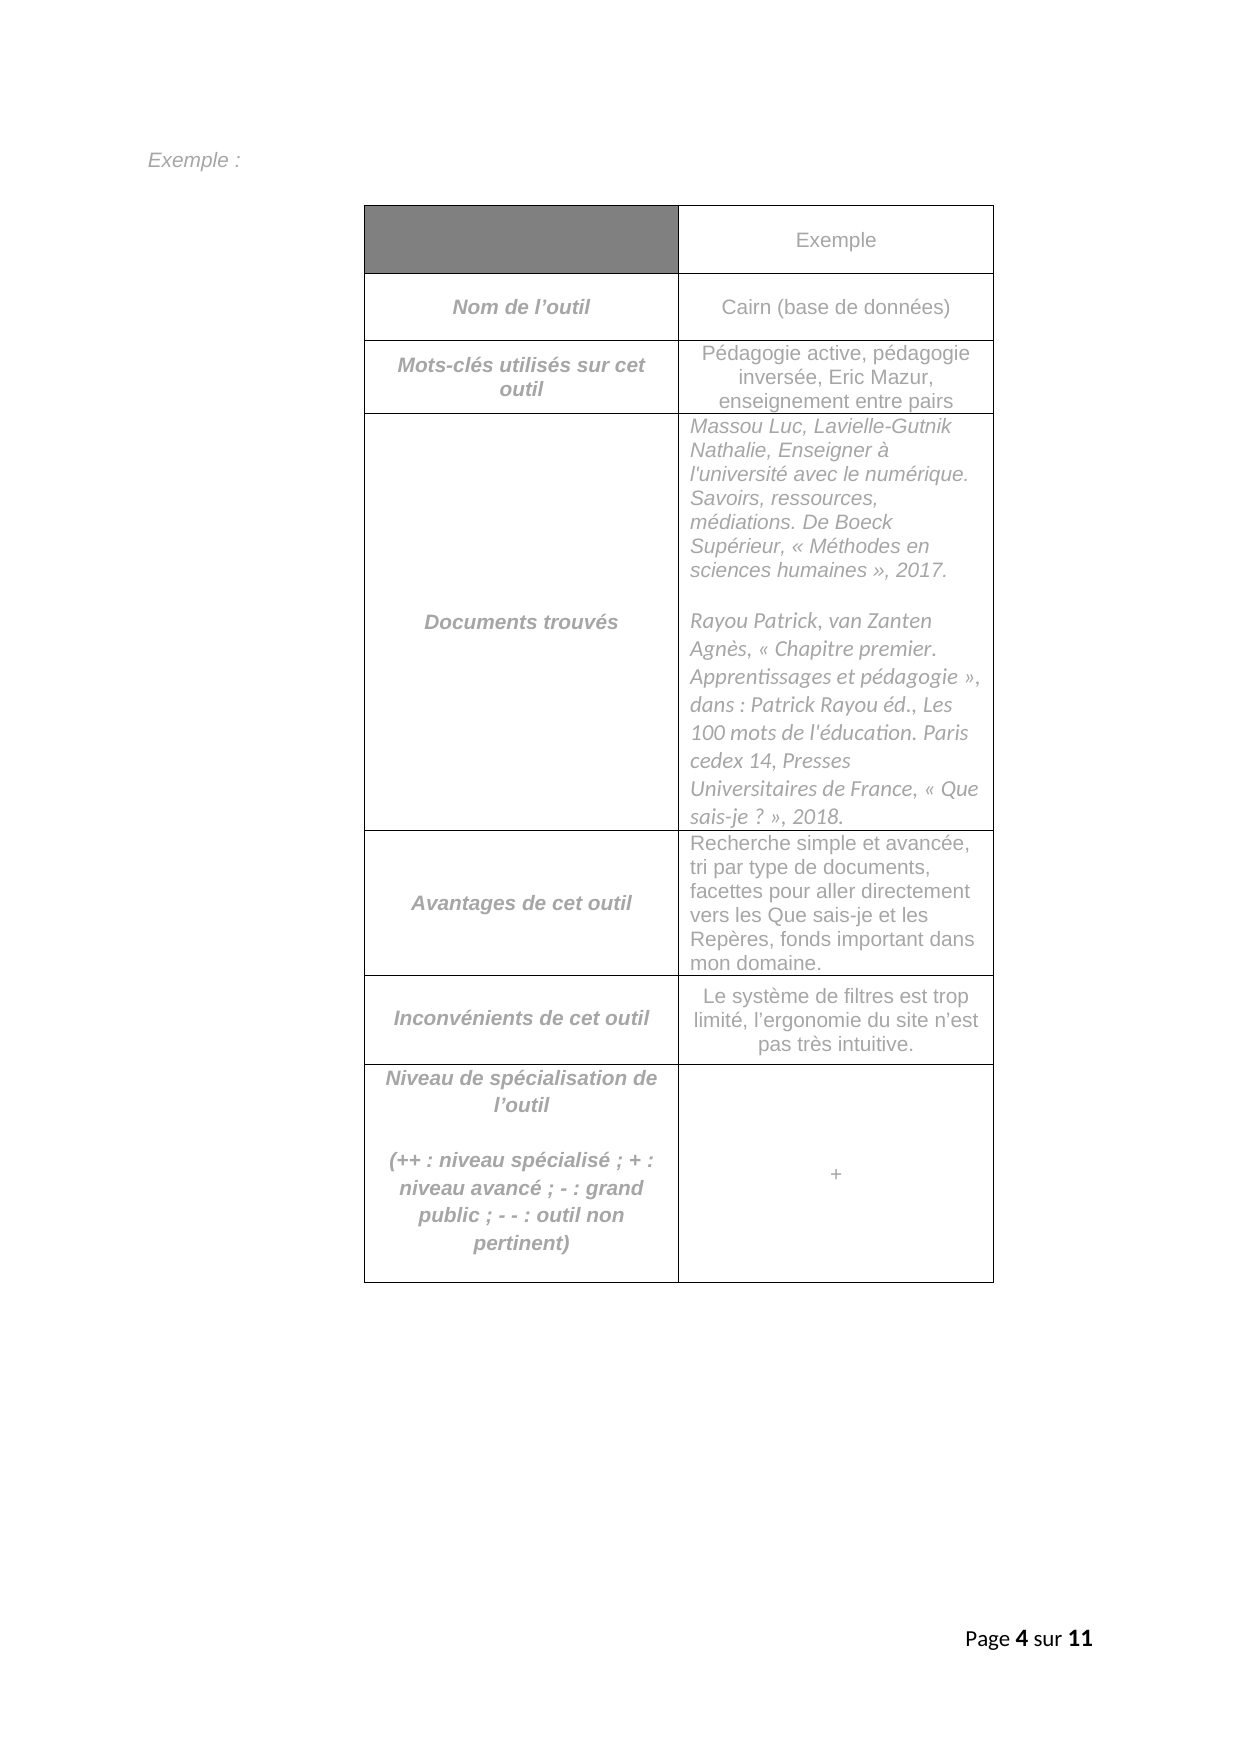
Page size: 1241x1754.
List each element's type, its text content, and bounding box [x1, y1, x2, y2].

table_header Exemple [679, 206, 993, 273]
table_cell Pédagogie active, pédagogie inversée, Eric Mazur, enseignement entre pairs [679, 341, 993, 413]
table_cell Niveau de spécialisation de l’outil (++ : niveau spécialisé ; + : niveau avancé ; - : grand public ; - - : outil non pertinent) [365, 1065, 678, 1282]
table_cell Avantages de cet outil [365, 831, 678, 975]
text Exemple : [148, 148, 1093, 172]
table_cell Le système de filtres est trop limité, l’ergonomie du site n’est pas très intuitive. [679, 976, 993, 1064]
table_cell Recherche simple et avancée, tri par type de documents, facettes pour aller directement vers les Que sais-je et les Repères, fonds important dans mon domaine. [679, 831, 993, 975]
table_cell Inconvénients de cet outil [365, 976, 678, 1064]
table_cell Documents trouvés [365, 414, 678, 830]
table_cell Cairn (base de données) [679, 274, 993, 340]
table_cell + [679, 1065, 993, 1282]
table_cell Massou Luc, Lavielle-Gutnik Nathalie, Enseigner à l'université avec le numérique. Savoirs, ressources, médiations. De Boeck Supérieur, « Méthodes en sciences humaines », 2017. Rayou Patrick, van Zanten Agnès, « Chapitre premier. Apprentissages et pédagogie », dans : Patrick Rayou éd., Les 100 mots de l'éducation. Paris cedex 14, Presses Universitaires de France, « Que sais-je ? », 2018. [679, 414, 993, 830]
table_header [365, 206, 678, 273]
table_cell Mots-clés utilisés sur cet outil [365, 341, 678, 413]
table_cell Nom de l’outil [365, 274, 678, 340]
